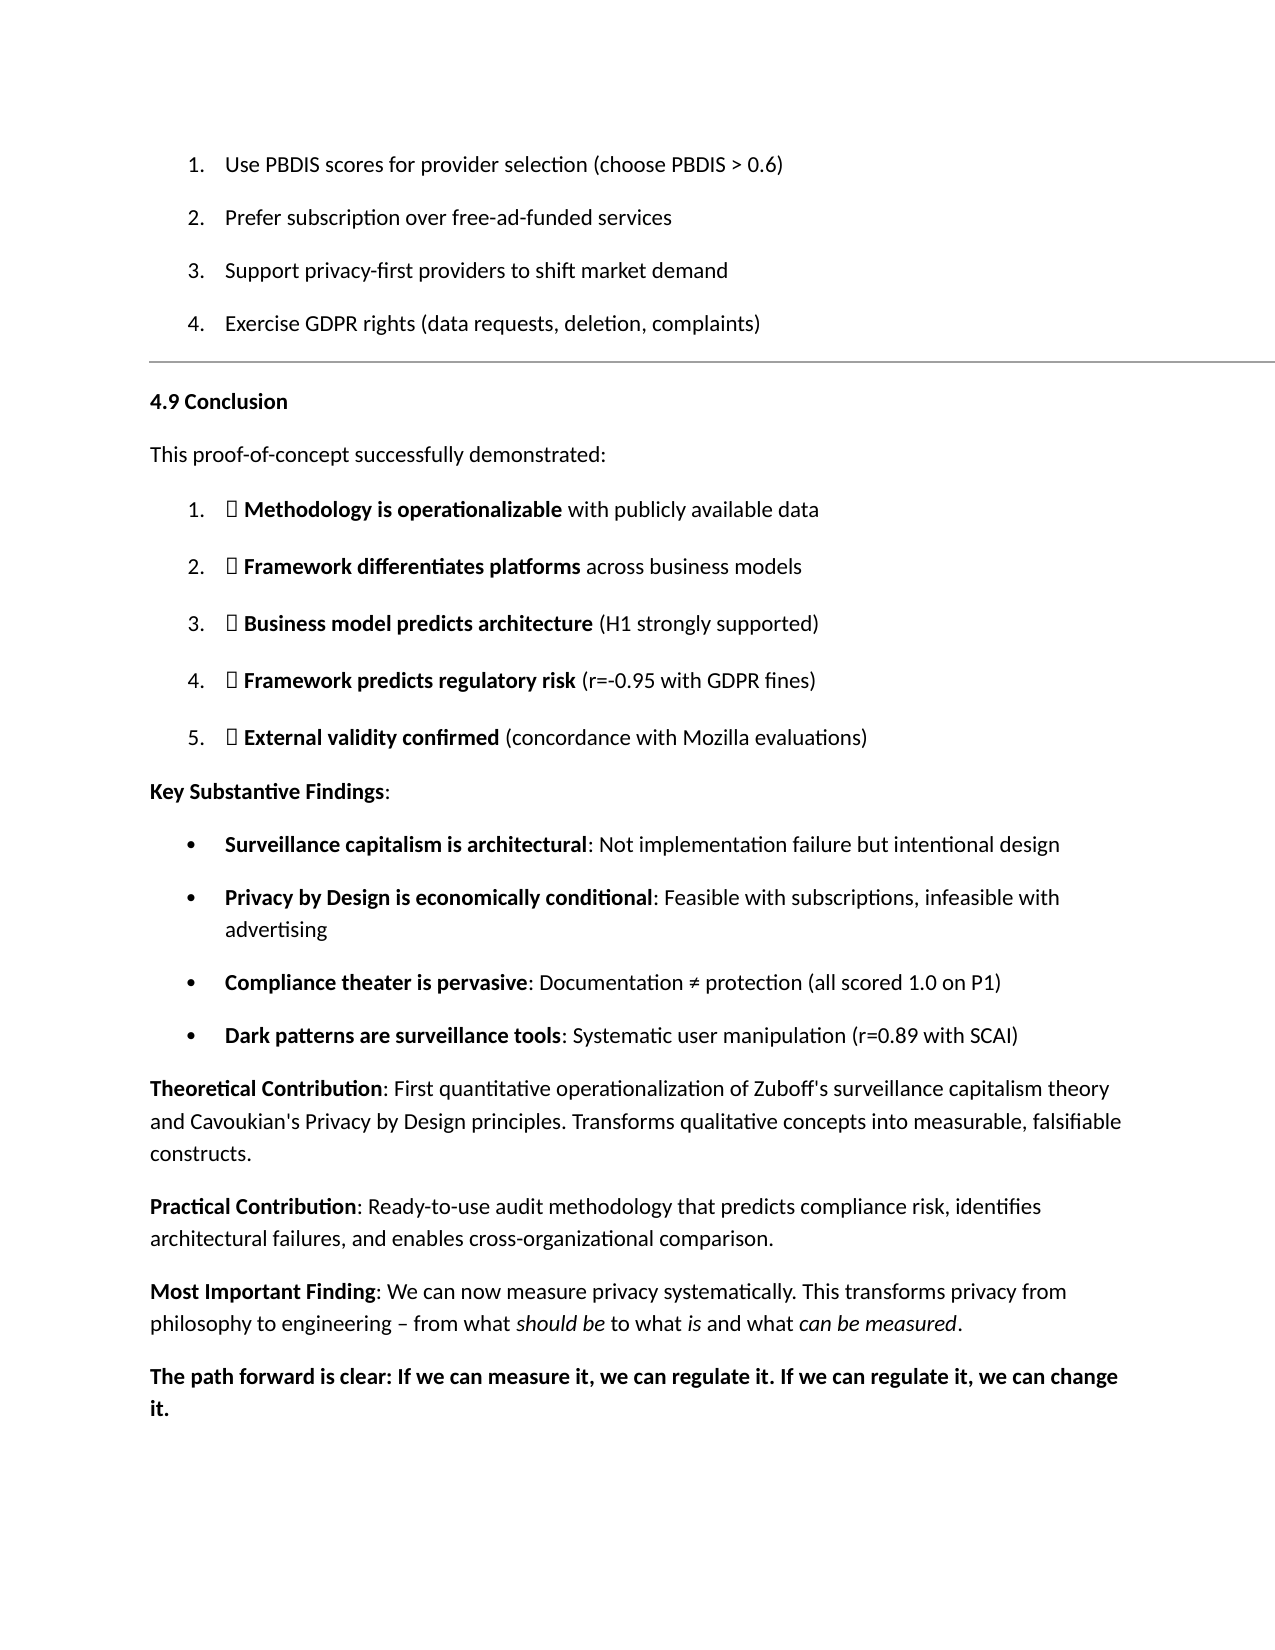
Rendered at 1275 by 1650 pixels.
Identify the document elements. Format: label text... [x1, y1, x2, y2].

list ✅ Framework predicts regulatory risk (r=-0.95 with GDPR fines) [187, 664, 1125, 695]
text This proof-of-concept successfully demonstrated: [150, 440, 1125, 468]
text Most Important Finding: We can now measure privacy systematically. This transforms privacy from philosophy to engineering – from what should be to what is and what can be measured. [150, 1277, 1125, 1337]
text 4.9 Conclusion [150, 387, 1125, 415]
list Support privacy-first providers to shift market demand [187, 256, 1125, 284]
text Theoretical Contribution: First quantitative operationalization of Zuboff's surveillance capitalism theory and Cavoukian's Privacy by Design principles. Transforms qualitative concepts into measurable, falsifiable constructs. [150, 1074, 1125, 1167]
list Exercise GDPR rights (data requests, deletion, complaints) [187, 309, 1125, 337]
text Key Substantive Findings: [150, 777, 1125, 805]
text Practical Contribution: Ready-to-use audit methodology that predicts compliance risk, identifies architectural failures, and enables cross-organizational comparison. [150, 1192, 1125, 1252]
list Surveillance capitalism is architectural: Not implementation failure but intentional design [187, 830, 1125, 858]
list ✅ Methodology is operationalizable with publicly available data [187, 493, 1125, 525]
list Compliance theater is pervasive: Documentation ≠ protection (all scored 1.0 on P1) [187, 968, 1125, 997]
list Use PBDIS scores for provider selection (choose PBDIS > 0.6) [187, 150, 1125, 178]
list Privacy by Design is economically conditional: Feasible with subscriptions, infeasible with advertising [187, 883, 1125, 943]
list ✅ Framework differentiates platforms across business models [187, 550, 1125, 581]
list ✅ Business model predicts architecture (H1 strongly supported) [187, 607, 1125, 638]
text The path forward is clear: If we can measure it, we can regulate it. If we can regulate it, we can change it. [150, 1362, 1125, 1423]
list ✅ External validity confirmed (concordance with Mozilla evaluations) [187, 721, 1125, 752]
list Prefer subscription over free-ad-funded services [187, 203, 1125, 231]
list Dark patterns are surveillance tools: Systematic user manipulation (r=0.89 with SCAI) [187, 1022, 1125, 1049]
